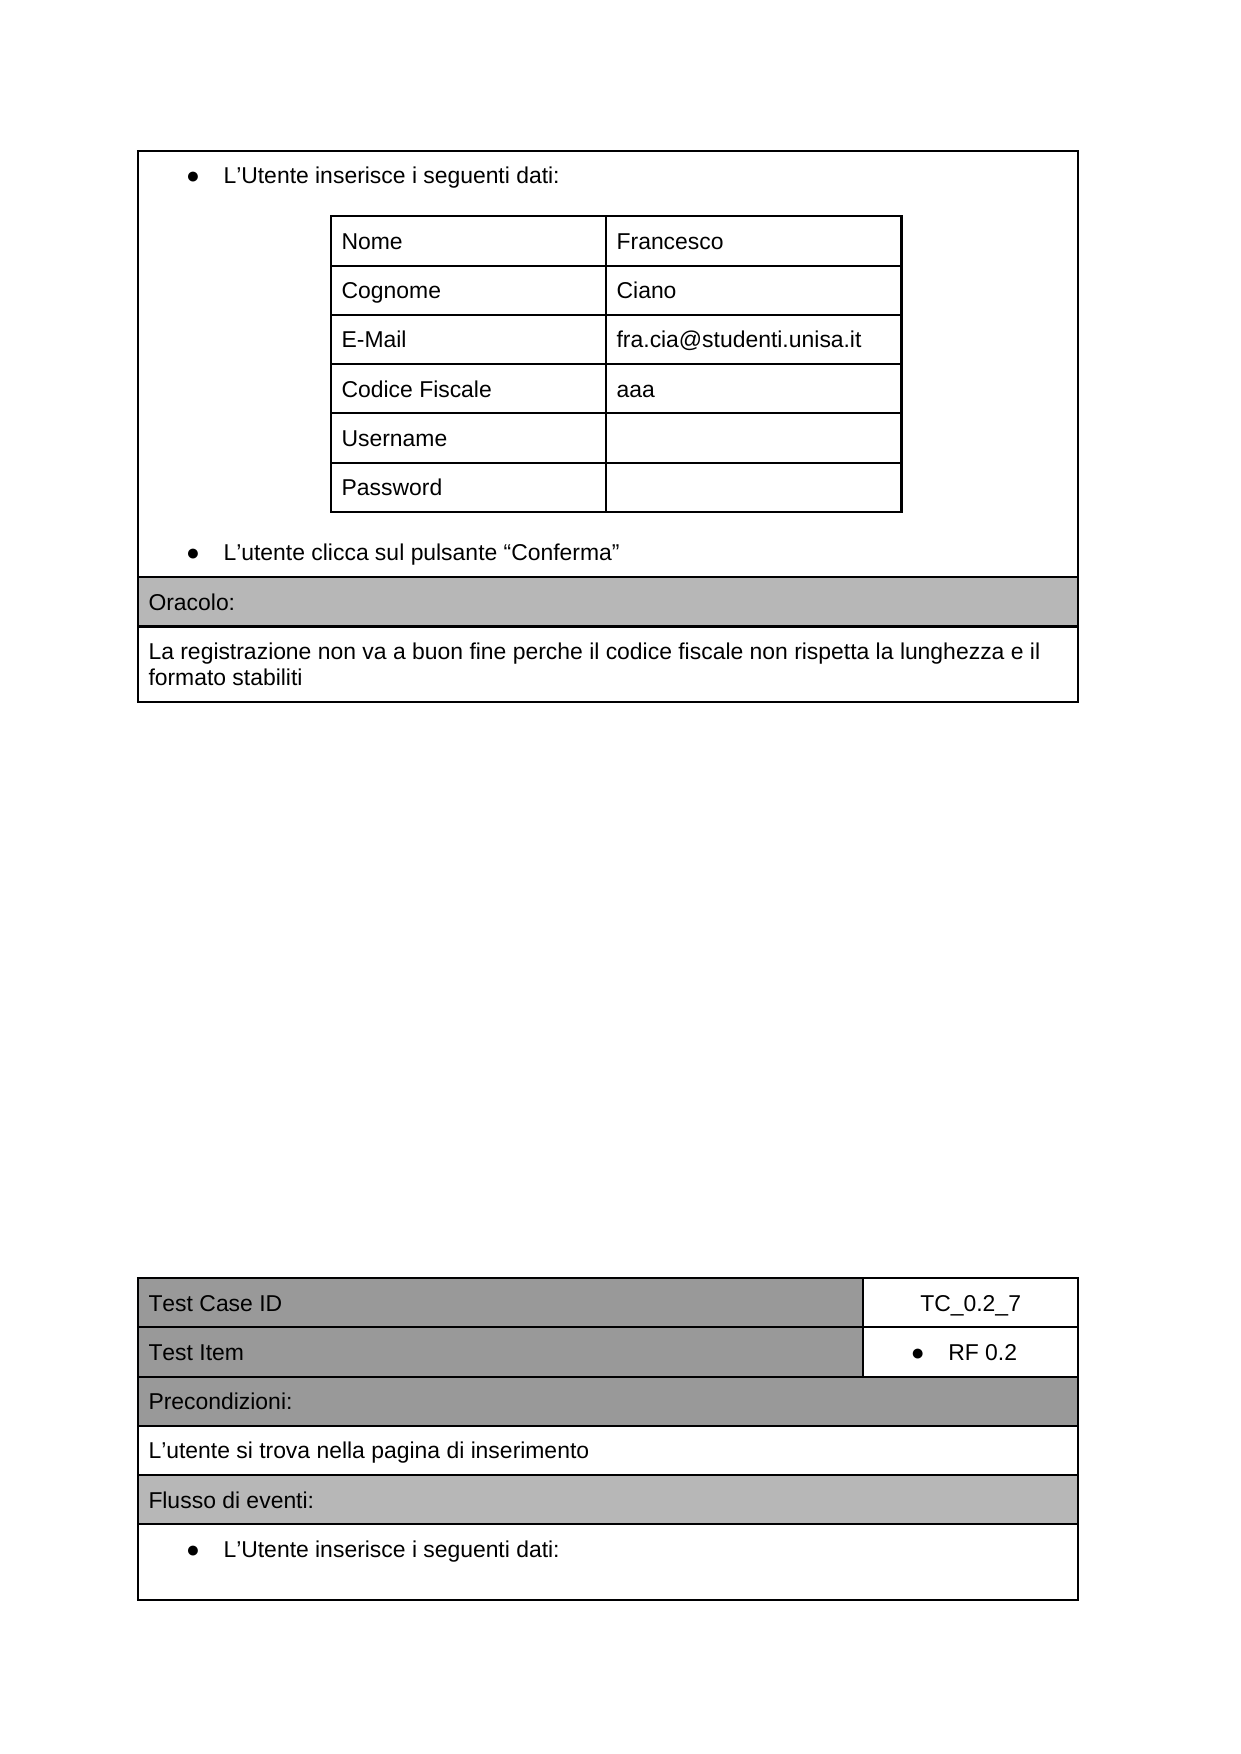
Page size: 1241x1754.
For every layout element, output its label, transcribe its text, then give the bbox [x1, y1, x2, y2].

table_cell [607, 464, 900, 511]
table_cell RF 0.2 [864, 1328, 1077, 1376]
table_cell fra.cia@studenti.unisa.it [607, 316, 900, 363]
table_cell Precondizioni: [139, 1378, 1077, 1425]
table_cell Oracolo: [139, 578, 1077, 625]
table_cell aaa [607, 365, 900, 412]
table_cell L’Utente inserisce i seguenti dati: L’utente clicca sul pulsante “Conferma” [139, 152, 1077, 576]
table_header Test Case ID [139, 1279, 862, 1326]
table_cell E-Mail [332, 316, 605, 363]
table_header Nome [332, 217, 605, 264]
table_header TC_0.2_7 [864, 1279, 1077, 1326]
table_cell Codice Fiscale [332, 365, 605, 412]
table_cell Cognome [332, 267, 605, 314]
table_cell La registrazione non va a buon fine perche il codice fiscale non rispetta la lunghezza e il formato stabiliti [139, 628, 1077, 701]
table_cell Username [332, 414, 605, 462]
table_cell L’Utente inserisce i seguenti dati: L’utente clicca sul pulsante “Conferma” [139, 1525, 1077, 1599]
table_cell L’utente si trova nella pagina di inserimento [139, 1427, 1077, 1474]
table_cell Ciano [607, 267, 900, 314]
table_cell Flusso di eventi: [139, 1476, 1077, 1523]
table_header Francesco [607, 217, 900, 264]
table_cell Password [332, 464, 605, 511]
table_cell Test Item [139, 1328, 862, 1376]
table_cell [607, 414, 900, 462]
